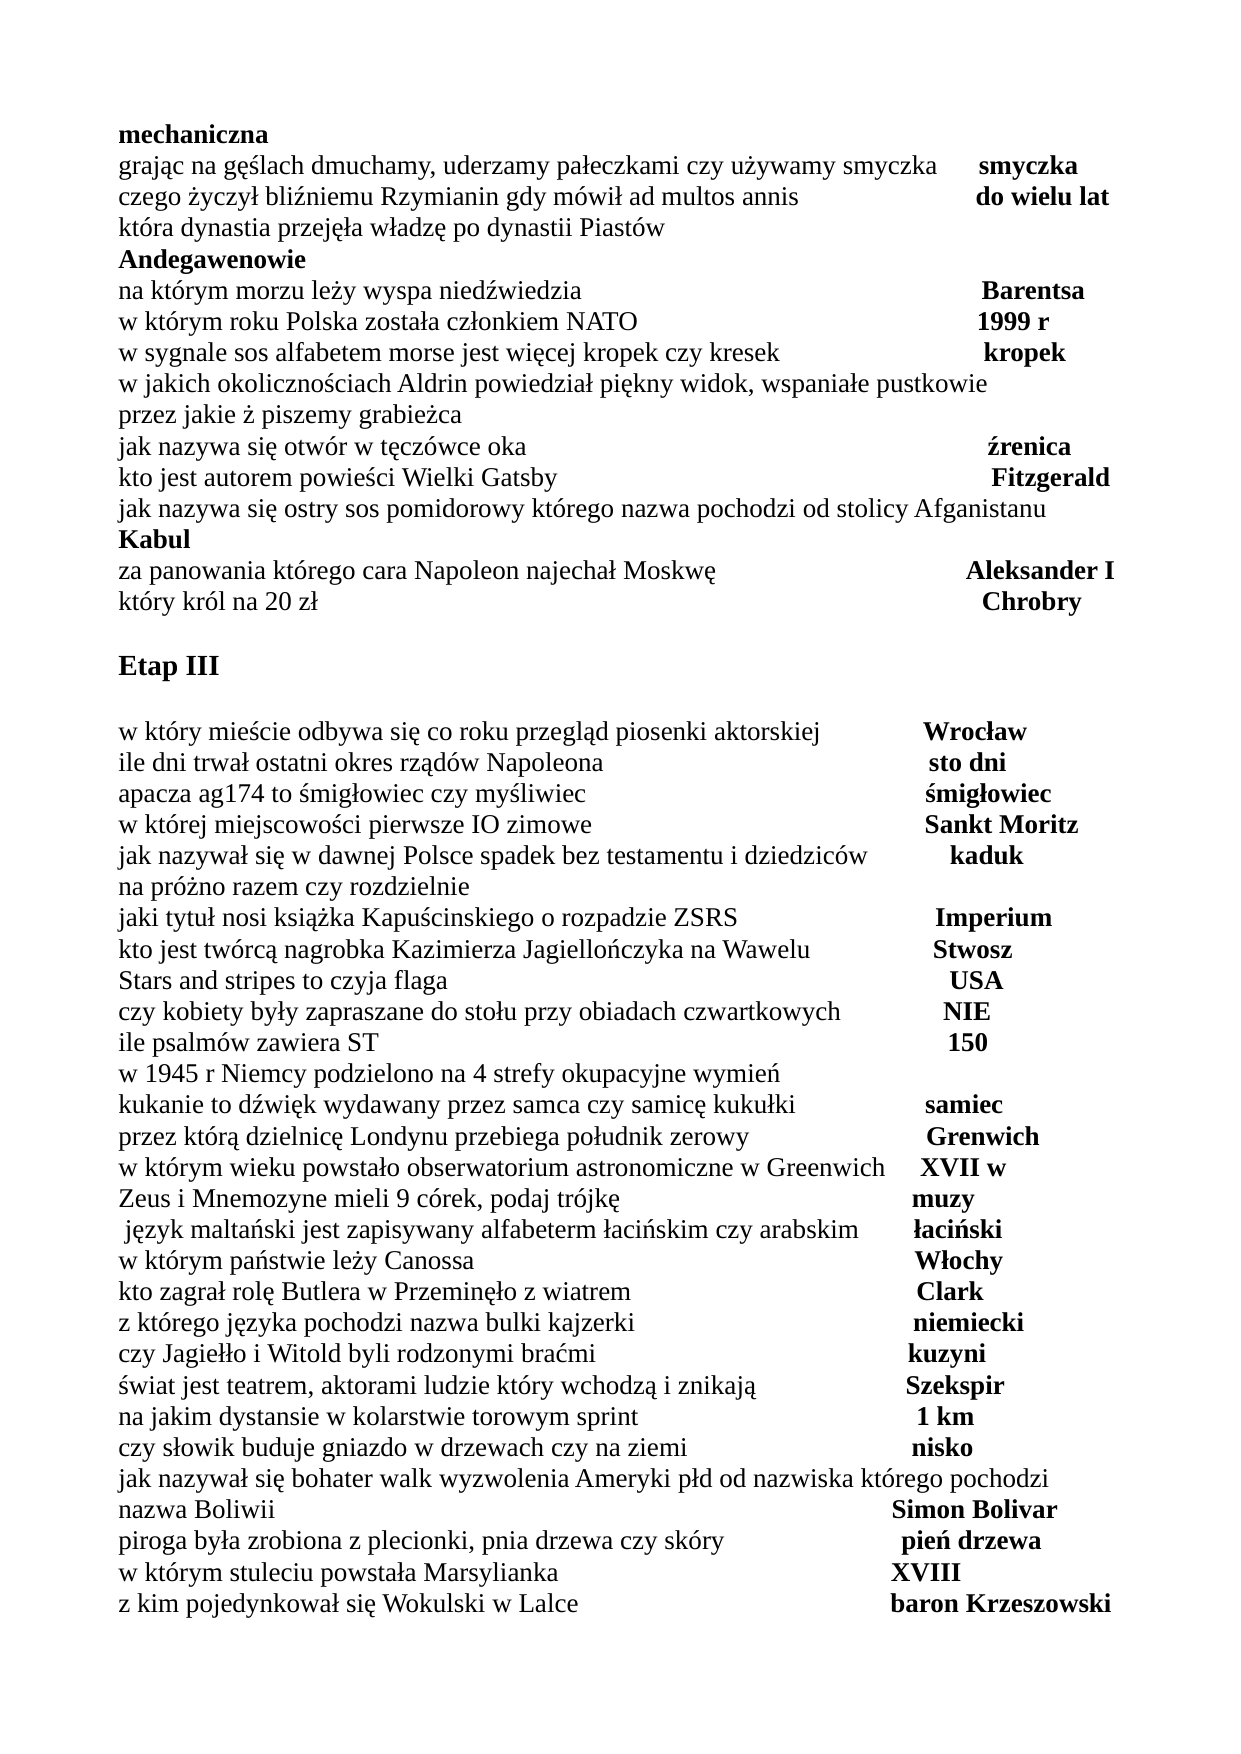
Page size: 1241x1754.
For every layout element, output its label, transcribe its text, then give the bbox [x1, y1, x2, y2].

text język maltański jest zapisywany alfabeterm łacińskim czy arabskim łaciński [118, 1213, 1122, 1244]
text w 1945 r Niemcy podzielono na 4 strefy okupacyjne wymień [118, 1057, 1122, 1088]
text apacza ag174 to śmigłowiec czy myśliwiec śmigłowiec [118, 777, 1122, 808]
text jak nazywa się ostry sos pomidorowy którego nazwa pochodzi od stolicy Afganistanu Kabul [118, 492, 1122, 554]
text który król na 20 zł Chrobry [118, 585, 1122, 616]
text w jakich okolicznościach Aldrin powiedział piękny widok, wspaniałe pustkowie [118, 367, 1122, 398]
text czy słowik buduje gniazdo w drzewach czy na ziemi nisko [118, 1431, 1122, 1462]
text przez jakie ż piszemy grabieżca [118, 398, 1122, 429]
text na którym morzu leży wyspa niedźwiedzia Barentsa [118, 274, 1122, 305]
text kto jest twórcą nagrobka Kazimierza Jagiellończyka na Wawelu Stwosz [118, 933, 1122, 964]
text piroga była zrobiona z plecionki, pnia drzewa czy skóry pień drzewa [118, 1524, 1122, 1556]
text która dynastia przejęła władzę po dynastii Piastów Andegawenowie [118, 212, 1122, 274]
text świat jest teatrem, aktorami ludzie który wchodzą i znikają Szekspir [118, 1369, 1122, 1400]
text jaki tytuł nosi książka Kapuścinskiego o rozpadzie ZSRS Imperium [118, 902, 1122, 933]
text na próżno razem czy rozdzielnie [118, 870, 1122, 902]
text w sygnale sos alfabetem morse jest więcej kropek czy kresek kropek [118, 336, 1122, 367]
text kto zagrał rolę Butlera w Przeminęło z wiatrem Clark [118, 1275, 1122, 1306]
text z którego języka pochodzi nazwa bulki kajzerki niemiecki [118, 1306, 1122, 1338]
text Stars and stripes to czyja flaga USA [118, 964, 1122, 995]
text czego życzył bliźniemu Rzymianin gdy mówił ad multos annis do wielu lat [118, 180, 1122, 212]
text w której miejscowości pierwsze IO zimowe Sankt Moritz [118, 808, 1122, 839]
text na jakim dystansie w kolarstwie torowym sprint 1 km [118, 1400, 1122, 1431]
text czy kobiety były zapraszane do stołu przy obiadach czwartkowych NIE [118, 995, 1122, 1026]
text ile dni trwał ostatni okres rządów Napoleona sto dni [118, 746, 1122, 777]
text jak nazywał się w dawnej Polsce spadek bez testamentu i dziedziców kaduk [118, 839, 1122, 870]
text w którym wieku powstało obserwatorium astronomiczne w Greenwich XVII w [118, 1151, 1122, 1182]
text kto jest autorem powieści Wielki Gatsby Fitzgerald [118, 461, 1122, 492]
text kukanie to dźwięk wydawany przez samca czy samicę kukułki samiec [118, 1088, 1122, 1119]
text w którym stuleciu powstała Marsylianka XVIII [118, 1556, 1122, 1587]
text za panowania którego cara Napoleon najechał Moskwę Aleksander I [118, 554, 1122, 585]
text z kim pojedynkował się Wokulski w Lalce baron Krzeszowski [118, 1587, 1122, 1618]
text przez którą dzielnicę Londynu przebiega południk zerowy Grenwich [118, 1119, 1122, 1151]
text Zeus i Mnemozyne mieli 9 córek, podaj trójkę muzy [118, 1182, 1122, 1213]
text jak nazywa się otwór w tęczówce oka źrenica [118, 429, 1122, 461]
text jak nazywał się bohater walk wyzwolenia Ameryki płd od nazwiska którego pochodzi nazwa Boliwii Simon Bolivar [118, 1462, 1122, 1524]
text Etap III [118, 648, 1122, 681]
text mechaniczna [118, 118, 1122, 149]
text ile psalmów zawiera ST 150 [118, 1026, 1122, 1057]
text czy Jagiełło i Witold byli rodzonymi braćmi kuzyni [118, 1338, 1122, 1369]
text w który mieście odbywa się co roku przegląd piosenki aktorskiej Wrocław [118, 715, 1122, 746]
text w którym roku Polska została członkiem NATO 1999 r [118, 305, 1122, 336]
text w którym państwie leży Canossa Włochy [118, 1244, 1122, 1275]
text grając na gęślach dmuchamy, uderzamy pałeczkami czy używamy smyczka smyczka [118, 149, 1122, 180]
